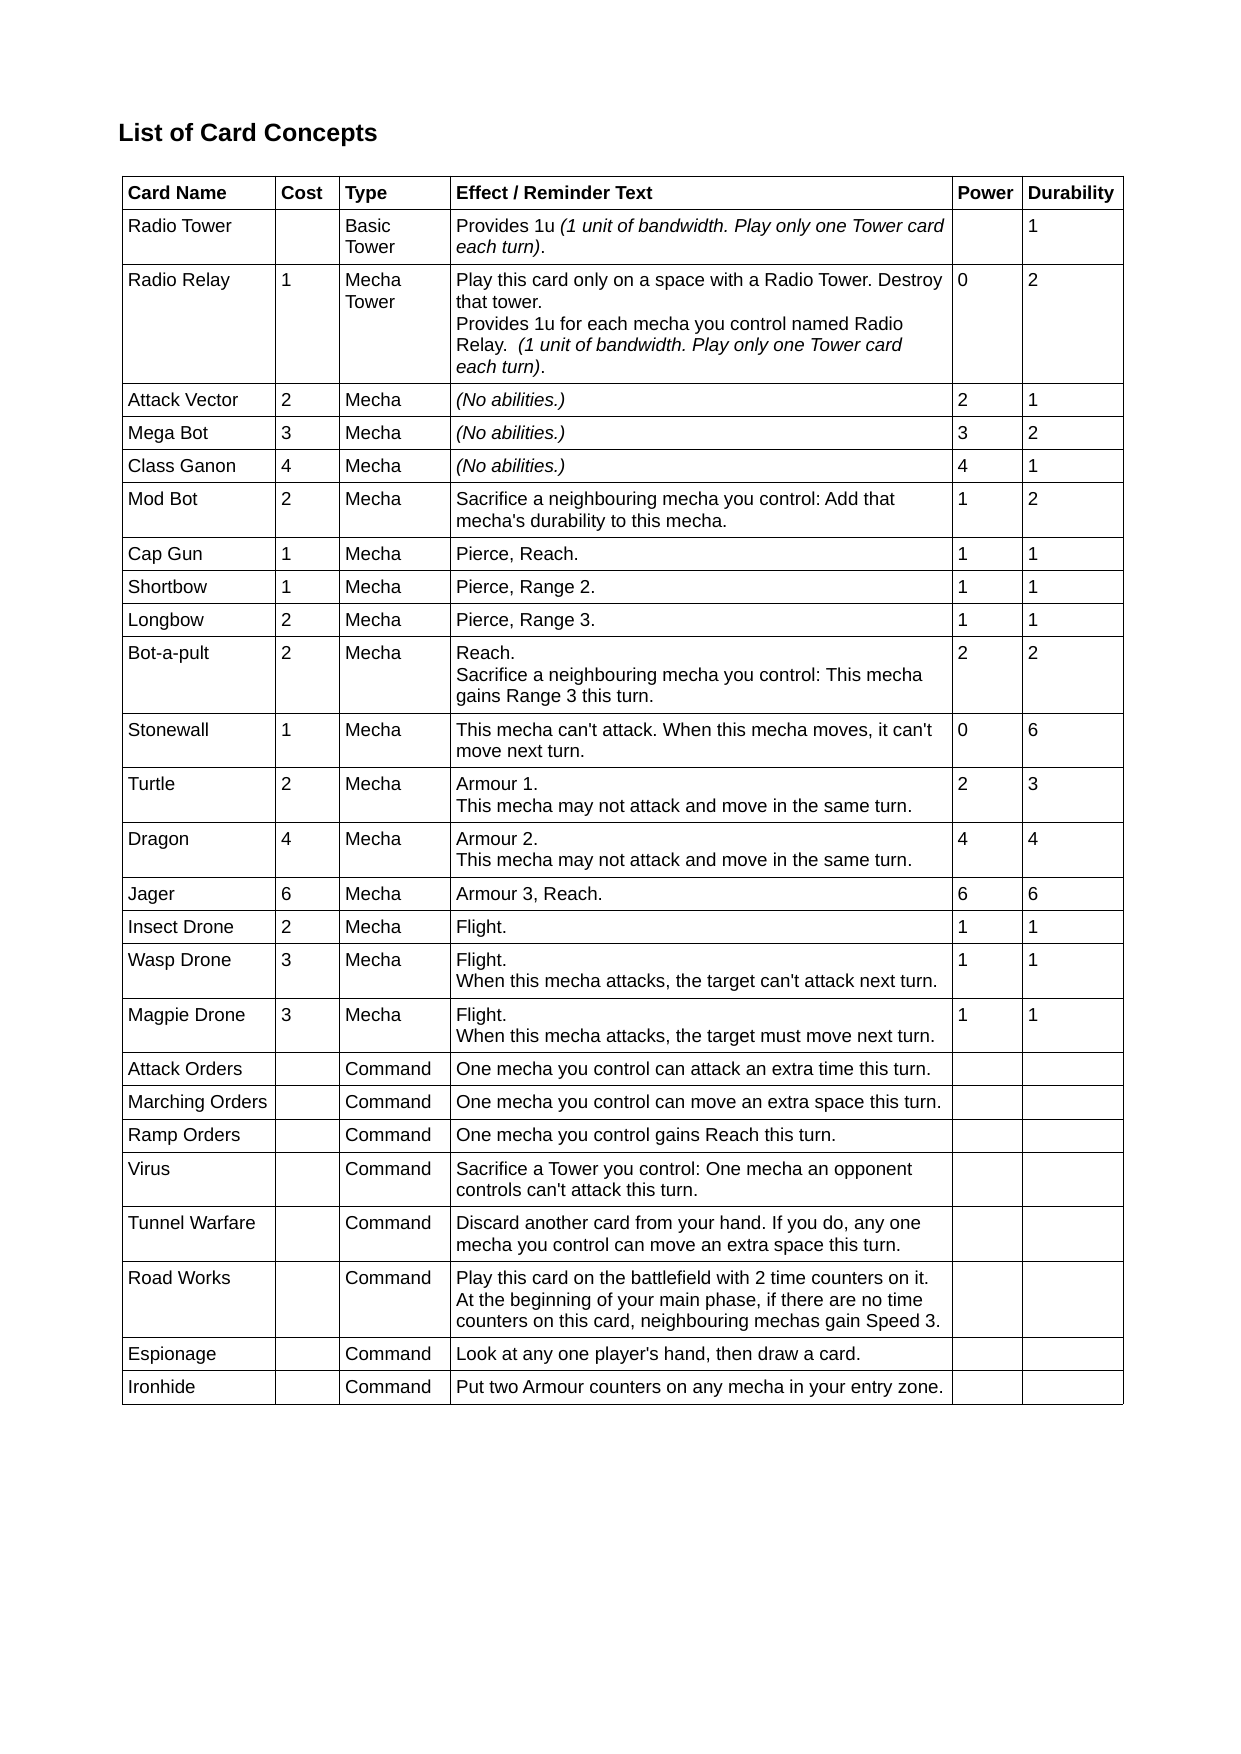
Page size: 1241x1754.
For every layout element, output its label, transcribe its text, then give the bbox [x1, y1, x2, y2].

table_cell 1 [276, 714, 339, 767]
table_cell [276, 1086, 339, 1118]
table_cell Command [340, 1086, 450, 1118]
table_cell 0 [953, 265, 1022, 383]
table_cell [953, 1086, 1022, 1118]
table_cell Command [340, 1371, 450, 1403]
table_cell 1 [1023, 450, 1123, 482]
table_cell Dragon [123, 823, 275, 877]
table_header Cost [276, 177, 339, 209]
table_cell Jager [123, 878, 275, 910]
table_cell [276, 210, 339, 263]
table_cell Play this card on the battlefield with 2 time counters on it. At the beginning of your main phase, if there are no time counters on this card, neighbouring mechas gain Speed 3. [451, 1262, 952, 1337]
table_cell Mega Bot [123, 417, 275, 449]
table_cell Insect Drone [123, 911, 275, 943]
table_header Card Name [123, 177, 275, 209]
table_cell Mecha [340, 417, 450, 449]
table_cell Mecha [340, 538, 450, 570]
table_cell [276, 1207, 339, 1261]
table_cell Mecha [340, 483, 450, 537]
table_cell [953, 1207, 1022, 1261]
table_cell Flight. When this mecha attacks, the target can't attack next turn. [451, 944, 952, 997]
table_cell Command [340, 1338, 450, 1370]
table_cell 1 [953, 571, 1022, 603]
table_cell 1 [953, 483, 1022, 537]
table_cell 1 [1023, 210, 1123, 263]
table_cell 2 [276, 768, 339, 822]
table_cell Bot-a-pult [123, 637, 275, 712]
table_cell Mecha [340, 768, 450, 822]
table_cell Discard another card from your hand. If you do, any one mecha you control can move an extra space this turn. [451, 1207, 952, 1261]
table_cell Command [340, 1153, 450, 1206]
table_cell 1 [1023, 999, 1123, 1052]
table_cell Armour 1. This mecha may not attack and move in the same turn. [451, 768, 952, 822]
table_cell 4 [276, 450, 339, 482]
table_cell Shortbow [123, 571, 275, 603]
table_cell One mecha you control can move an extra space this turn. [451, 1086, 952, 1118]
table_cell 1 [953, 604, 1022, 636]
table_cell Pierce, Range 3. [451, 604, 952, 636]
table_cell [953, 1338, 1022, 1370]
table_cell [276, 1153, 339, 1206]
table_cell Put two Armour counters on any mecha in your entry zone. [451, 1371, 952, 1403]
table_cell 4 [953, 823, 1022, 877]
table_cell 6 [276, 878, 339, 910]
table_cell Mod Bot [123, 483, 275, 537]
table_cell 6 [953, 878, 1022, 910]
table_cell Mecha [340, 823, 450, 877]
table_cell [953, 1262, 1022, 1337]
table_header Power [953, 177, 1022, 209]
table_cell Stonewall [123, 714, 275, 767]
table_cell Mecha Tower [340, 265, 450, 383]
table_cell 1 [1023, 911, 1123, 943]
table_cell 1 [1023, 604, 1123, 636]
table_cell Marching Orders [123, 1086, 275, 1118]
table_cell Radio Tower [123, 210, 275, 263]
table_cell 2 [953, 768, 1022, 822]
table_cell 2 [276, 384, 339, 416]
table_cell 2 [953, 384, 1022, 416]
table_cell Mecha [340, 878, 450, 910]
table_cell Pierce, Range 2. [451, 571, 952, 603]
table_cell Radio Relay [123, 265, 275, 383]
table_cell [276, 1120, 339, 1152]
table_cell Mecha [340, 450, 450, 482]
table_header Durability [1023, 177, 1123, 209]
table_cell [1023, 1338, 1123, 1370]
table_cell [1023, 1153, 1123, 1206]
table_cell Look at any one player's hand, then draw a card. [451, 1338, 952, 1370]
table_cell 1 [1023, 538, 1123, 570]
table_cell 1 [953, 911, 1022, 943]
table_cell Flight. [451, 911, 952, 943]
text List of Card Concepts [118, 118, 1122, 147]
table_cell (No abilities.) [451, 384, 952, 416]
table_cell Play this card only on a space with a Radio Tower. Destroy that tower. Provides 1u for each mecha you control named Radio Relay. (1 unit of bandwidth. Play only one Tower card each turn). [451, 265, 952, 383]
table_cell Mecha [340, 604, 450, 636]
table_cell 2 [276, 483, 339, 537]
table_cell Virus [123, 1153, 275, 1206]
table_cell Provides 1u (1 unit of bandwidth. Play only one Tower card each turn). [451, 210, 952, 263]
table_cell Longbow [123, 604, 275, 636]
table_cell 3 [276, 944, 339, 997]
table_cell Pierce, Reach. [451, 538, 952, 570]
table_cell Basic Tower [340, 210, 450, 263]
table_cell [1023, 1053, 1123, 1085]
table_cell 2 [276, 604, 339, 636]
table_cell Mecha [340, 384, 450, 416]
table_cell 0 [953, 714, 1022, 767]
table_cell [276, 1371, 339, 1403]
table_cell One mecha you control gains Reach this turn. [451, 1120, 952, 1152]
table_cell [953, 1153, 1022, 1206]
table_cell Ironhide [123, 1371, 275, 1403]
table_cell (No abilities.) [451, 450, 952, 482]
table_cell Command [340, 1120, 450, 1152]
table_cell 2 [276, 637, 339, 712]
table_cell 2 [1023, 483, 1123, 537]
table_cell Mecha [340, 944, 450, 997]
table_cell Mecha [340, 911, 450, 943]
table_cell 6 [1023, 714, 1123, 767]
table_cell Sacrifice a Tower you control: One mecha an opponent controls can't attack this turn. [451, 1153, 952, 1206]
table_cell 1 [276, 265, 339, 383]
table_cell [276, 1338, 339, 1370]
table_cell Cap Gun [123, 538, 275, 570]
table_cell [953, 1371, 1022, 1403]
table_cell One mecha you control can attack an extra time this turn. [451, 1053, 952, 1085]
table_cell [1023, 1262, 1123, 1337]
table_cell 4 [953, 450, 1022, 482]
table_header Type [340, 177, 450, 209]
table_cell Command [340, 1262, 450, 1337]
table_cell 1 [953, 538, 1022, 570]
table_cell Magpie Drone [123, 999, 275, 1052]
table_cell 1 [1023, 944, 1123, 997]
table_cell [276, 1053, 339, 1085]
table_cell Class Ganon [123, 450, 275, 482]
table_cell Road Works [123, 1262, 275, 1337]
table_cell 6 [1023, 878, 1123, 910]
table_cell 3 [953, 417, 1022, 449]
table_cell Espionage [123, 1338, 275, 1370]
table_cell 1 [1023, 384, 1123, 416]
table_cell [1023, 1207, 1123, 1261]
table_cell 1 [953, 944, 1022, 997]
table_cell 1 [953, 999, 1022, 1052]
table_cell Sacrifice a neighbouring mecha you control: Add that mecha's durability to this mecha. [451, 483, 952, 537]
table_cell 4 [276, 823, 339, 877]
table_cell (No abilities.) [451, 417, 952, 449]
table_cell Mecha [340, 999, 450, 1052]
table_cell Mecha [340, 714, 450, 767]
table_cell 1 [1023, 571, 1123, 603]
table_cell 1 [276, 571, 339, 603]
table_cell 2 [1023, 265, 1123, 383]
table_cell Tunnel Warfare [123, 1207, 275, 1261]
table_cell Command [340, 1053, 450, 1085]
table_header Effect / Reminder Text [451, 177, 952, 209]
table_cell Armour 2. This mecha may not attack and move in the same turn. [451, 823, 952, 877]
table_cell 2 [276, 911, 339, 943]
table_cell Flight. When this mecha attacks, the target must move next turn. [451, 999, 952, 1052]
table_cell [1023, 1120, 1123, 1152]
table_cell Reach. Sacrifice a neighbouring mecha you control: This mecha gains Range 3 this turn. [451, 637, 952, 712]
table_cell [953, 210, 1022, 263]
table_cell Attack Vector [123, 384, 275, 416]
table_cell Armour 3, Reach. [451, 878, 952, 910]
table_cell Wasp Drone [123, 944, 275, 997]
table_cell Ramp Orders [123, 1120, 275, 1152]
table_cell 3 [1023, 768, 1123, 822]
table_cell [1023, 1371, 1123, 1403]
table_cell 2 [953, 637, 1022, 712]
table_cell Mecha [340, 637, 450, 712]
table_cell 3 [276, 417, 339, 449]
table_cell [953, 1053, 1022, 1085]
table_cell 4 [1023, 823, 1123, 877]
table_cell [1023, 1086, 1123, 1118]
table_cell 2 [1023, 417, 1123, 449]
table_cell [276, 1262, 339, 1337]
table_cell Mecha [340, 571, 450, 603]
table_cell Turtle [123, 768, 275, 822]
table_cell 2 [1023, 637, 1123, 712]
table_cell 3 [276, 999, 339, 1052]
table_cell Command [340, 1207, 450, 1261]
table_cell Attack Orders [123, 1053, 275, 1085]
table_cell This mecha can't attack. When this mecha moves, it can't move next turn. [451, 714, 952, 767]
table_cell 1 [276, 538, 339, 570]
table_cell [953, 1120, 1022, 1152]
